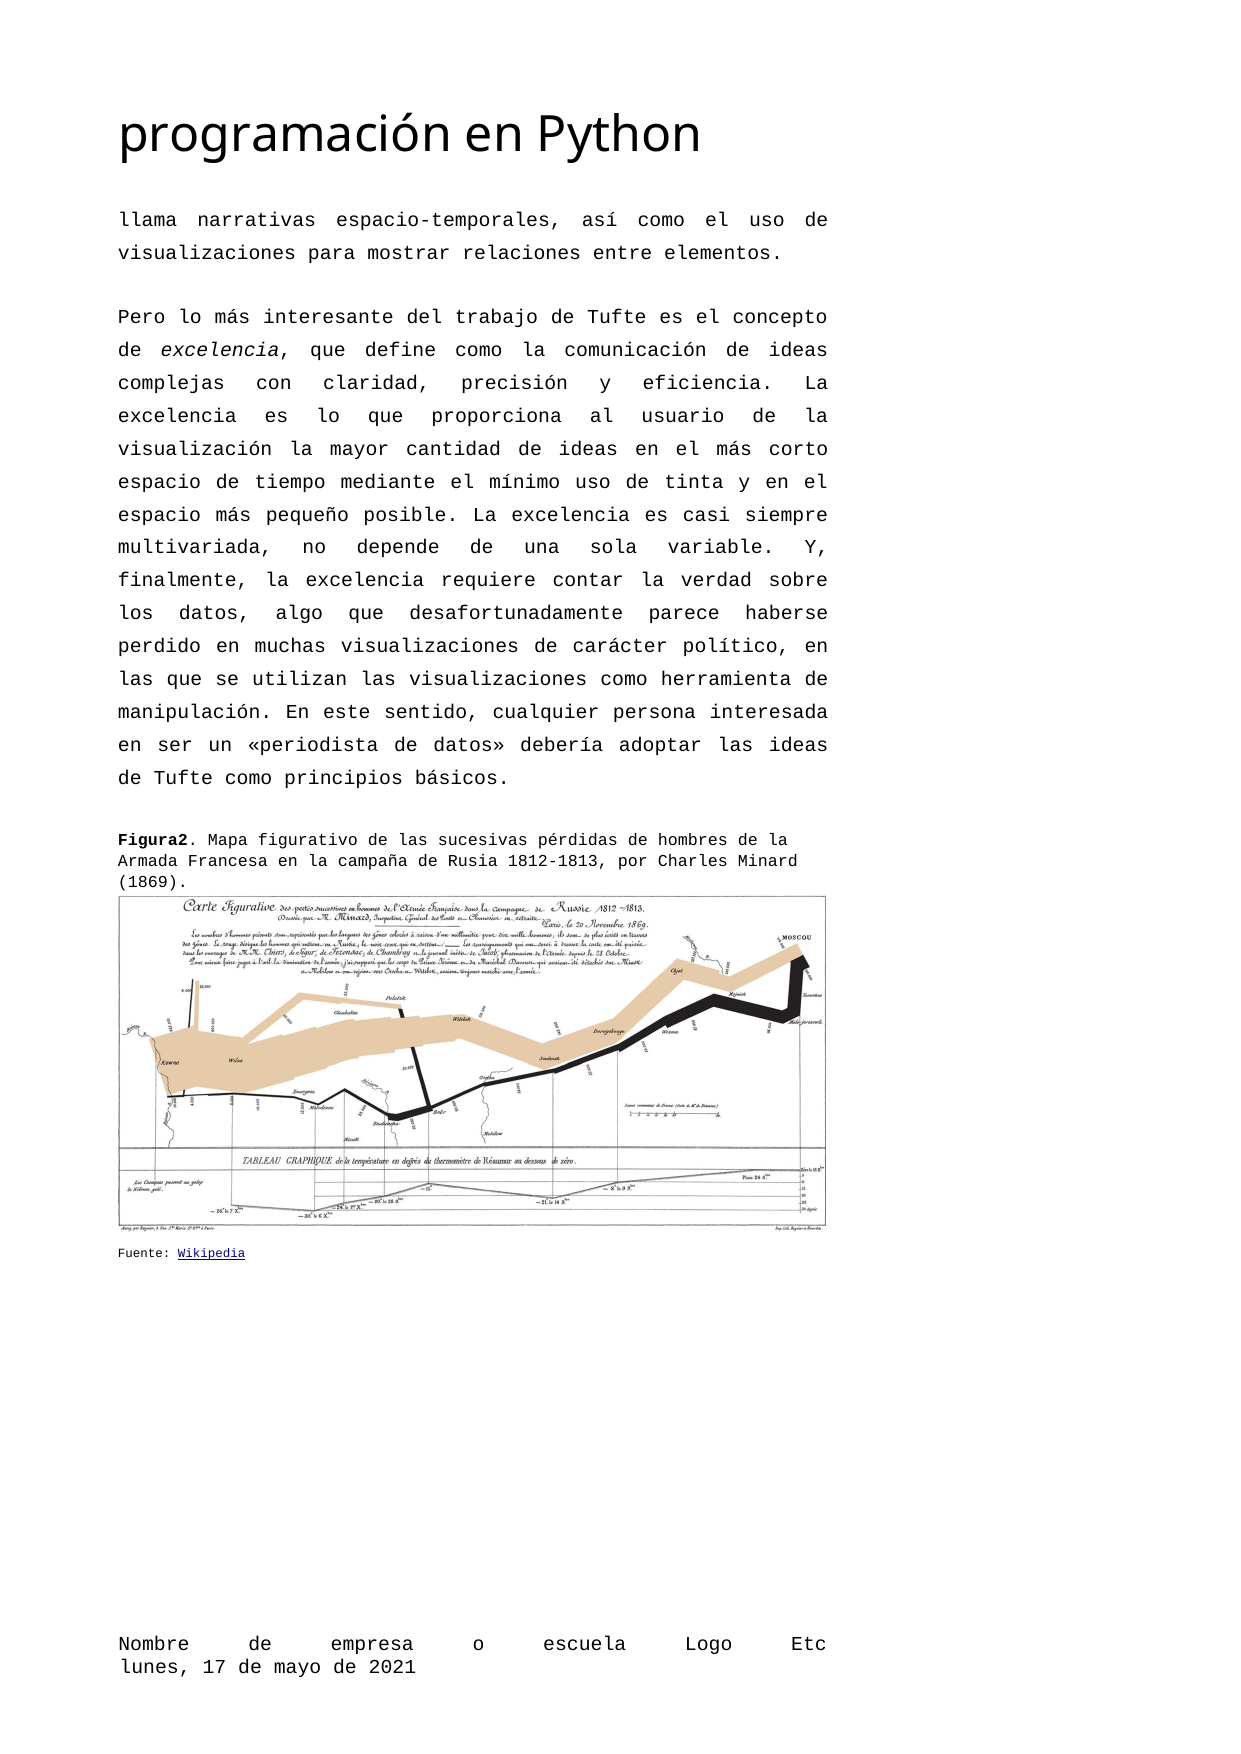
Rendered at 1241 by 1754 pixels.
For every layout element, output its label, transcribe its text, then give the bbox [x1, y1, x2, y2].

text Pero lo más interesante del trabajo de Tufte es el concepto de excelencia, que define como la comunicación de ideas complejas con claridad, precisión y eficiencia. La excelencia es lo que proporciona al usuario de la visualización la mayor cantidad de ideas en el más corto espacio de tiempo mediante el mínimo uso de tinta y en el espacio más pequeño posible. La excelencia es casi siempre multivariada, no depende de una sola variable. Y, finalmente, la excelencia requiere contar la verdad sobre los datos, algo que desafortunadamente parece haberse perdido en muchas visualizaciones de carácter político, en las que se utilizan las visualizaciones como herramienta de manipulación. En este sentido, cualquier persona interesada en ser un «periodista de datos» debería adoptar las ideas de Tufte como principios básicos. [118, 307, 828, 790]
text llama narrativas espacio-temporales, así como el uso de visualizaciones para mostrar relaciones entre elementos. [118, 210, 828, 266]
text Fuente: Wikipedia [118, 1247, 1107, 1261]
text Figura2. Mapa figurativo de las sucesivas pérdidas de hombres de la Armada Francesa en la campaña de Rusia 1812-1813, por Charles Minard (1869). [118, 832, 825, 892]
